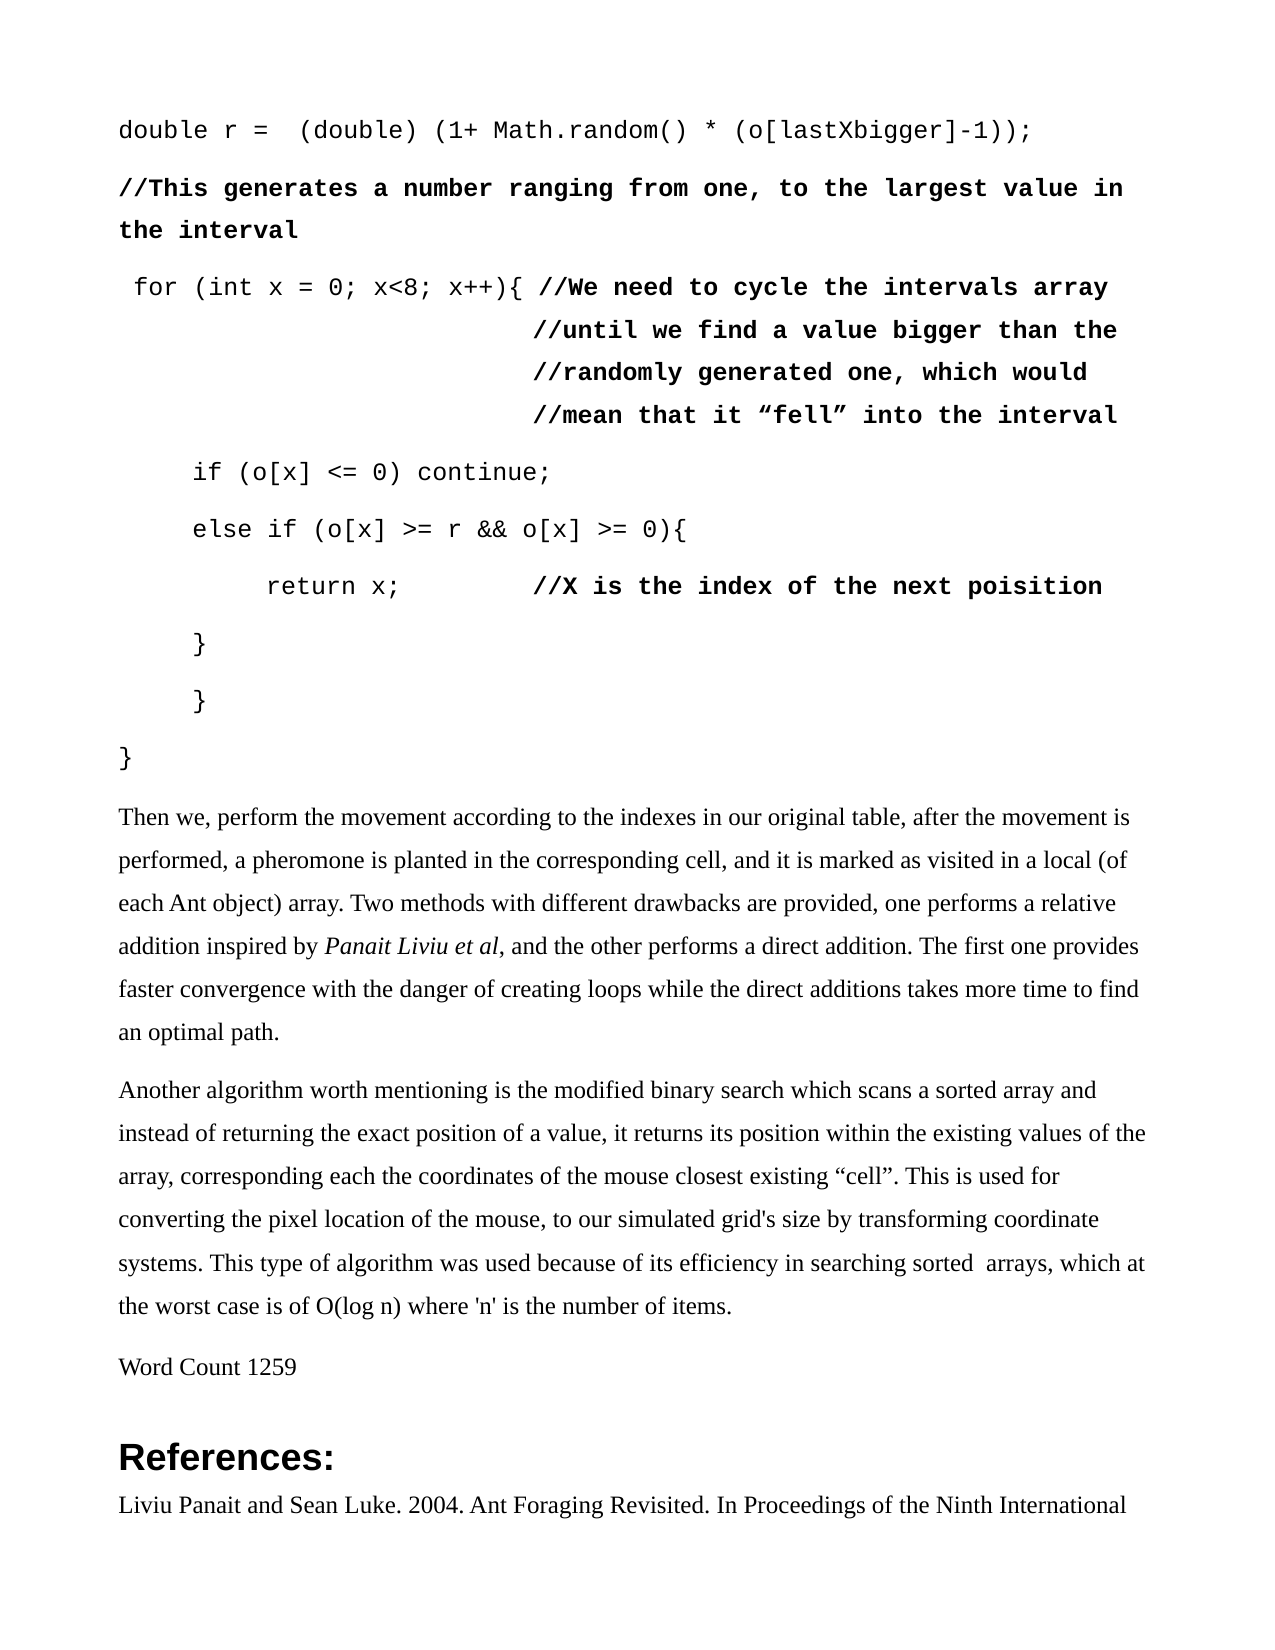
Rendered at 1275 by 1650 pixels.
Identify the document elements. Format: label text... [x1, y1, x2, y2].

text return x; //X is the index of the next poisition [118, 573, 1157, 602]
text Then we, perform the movement according to the indexes in our original table, after the movement is performed, a pheromone is planted in the corresponding cell, and it is marked as visited in a local (of each Ant object) array. Two methods with different drawbacks are provided, one performs a relative addition inspired by Panait Liviu et al, and the other performs a direct addition. The first one provides faster convergence with the danger of creating loops while the direct additions takes more time to find an optimal path. [118, 802, 1157, 1046]
text } [118, 688, 1157, 716]
text } [118, 745, 1157, 773]
text Word Count 1259 [118, 1352, 1157, 1380]
text double r = (double) (1+ Math.random() * (o[lastXbigger]-1)); [118, 118, 1157, 146]
text for (int x = 0; x<8; x++){ //We need to cycle the intervals array //until we find a value bigger than the //randomly generated one, which would //mean that it “fell” into the interval [118, 275, 1157, 431]
text } [118, 631, 1157, 659]
text else if (o[x] >= r && o[x] >= 0){ [118, 516, 1157, 545]
text if (o[x] <= 0) continue; [118, 459, 1157, 488]
subtitle References: [118, 1434, 1157, 1478]
text //This generates a number ranging from one, to the largest value in the interval [118, 175, 1157, 246]
text Liviu Panait and Sean Luke. 2004. Ant Foraging Revisited. In Proceedings of the Ninth International [118, 1491, 1157, 1519]
text Another algorithm worth mentioning is the modified binary search which scans a sorted array and instead of returning the exact position of a value, it returns its position within the existing values of the array, corresponding each the coordinates of the mouse closest existing “cell”. This is used for converting the pixel location of the mouse, to our simulated grid's size by transforming coordinate systems. This type of algorithm was used because of its efficiency in searching sorted arrays, which at the worst case is of O(log n) where 'n' is the number of items. [118, 1075, 1157, 1322]
